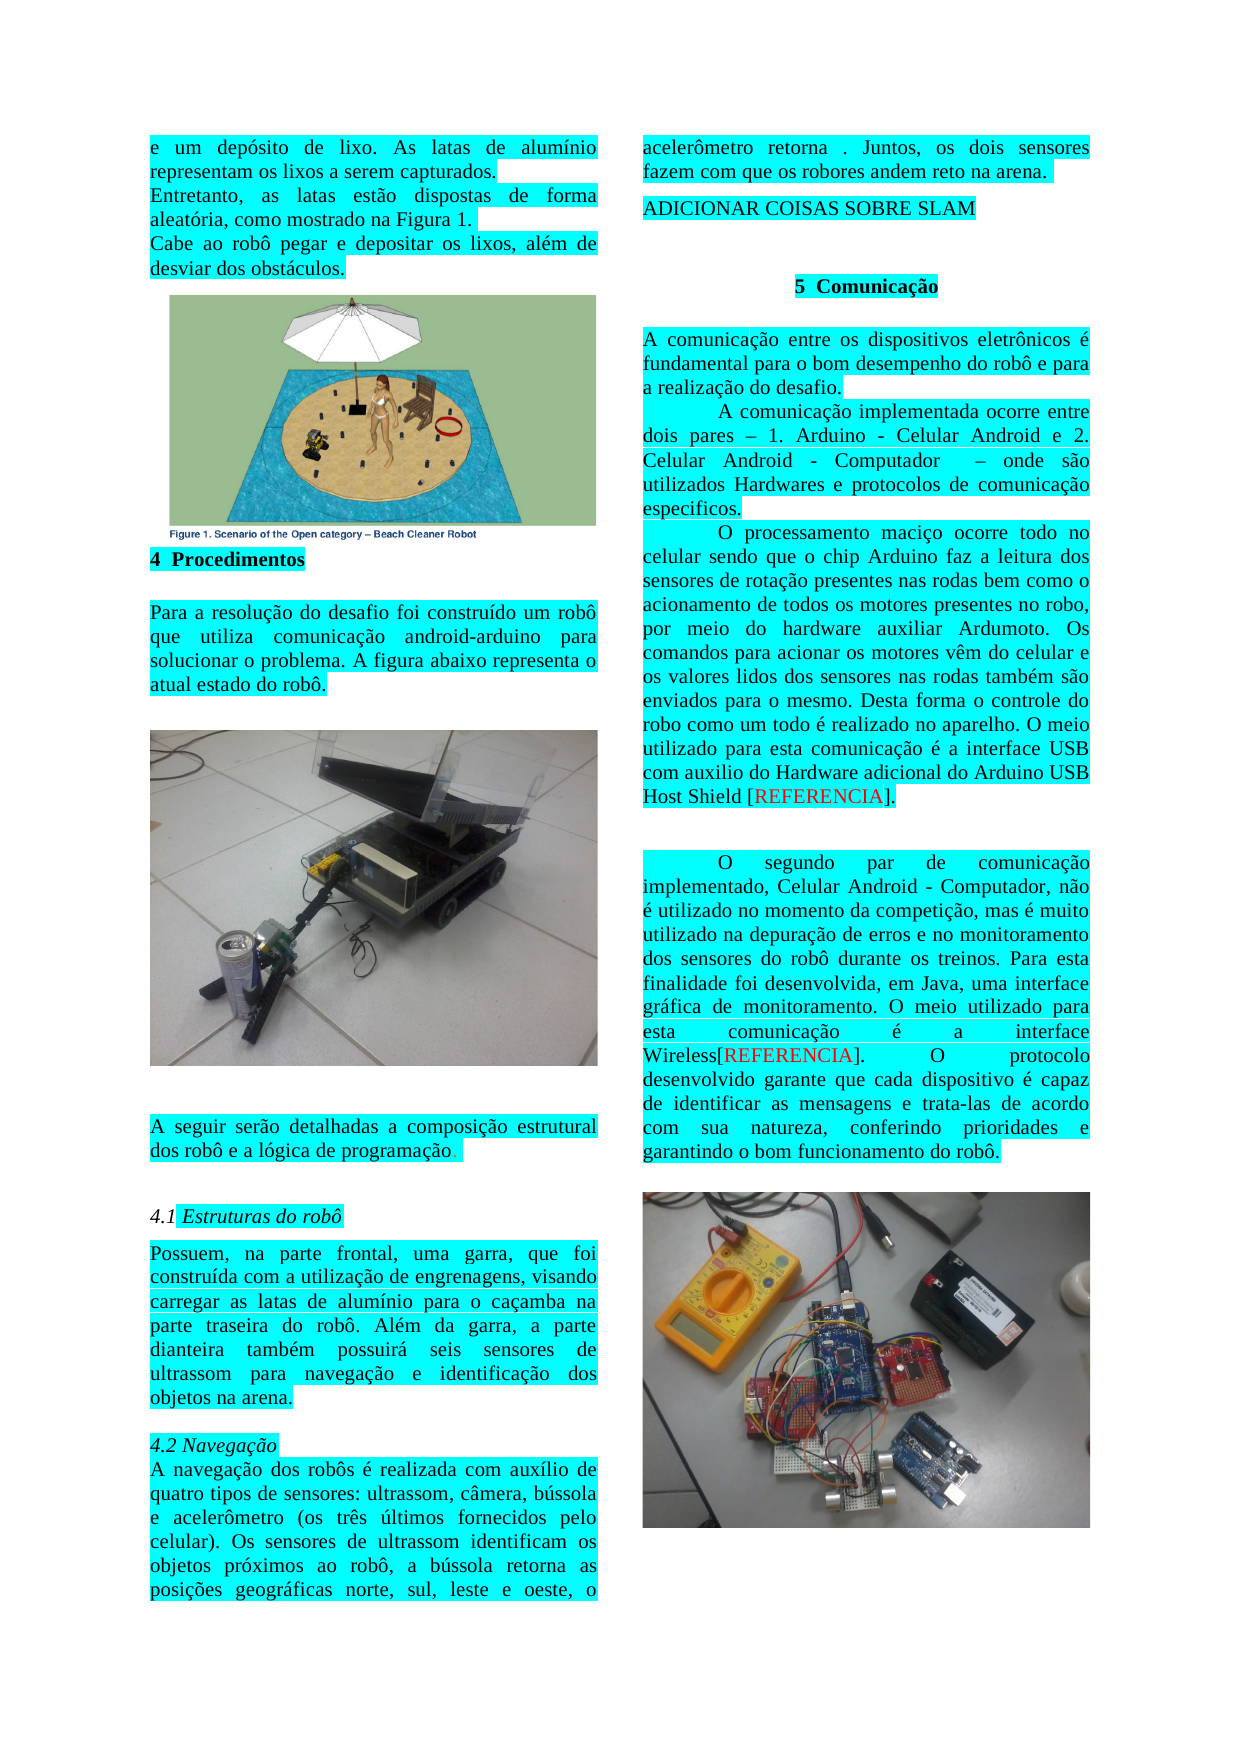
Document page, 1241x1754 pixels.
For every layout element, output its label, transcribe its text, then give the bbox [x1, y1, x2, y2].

text 4 Procedimentos [150, 321, 598, 571]
text Possuem, na parte frontal, uma garra, que foi construída com a utilização de engrenagens, visando carregar as latas de alumínio para o caçamba na parte traseira do robô. Além da garra, a parte dianteira também possuirá seis sensores de ultrassom para navegação e identificação dos objetos na arena. [150, 1240, 598, 1409]
text acelerômetro retorna . Juntos, os dois sensores fazem com que os robores andem reto na arena. [643, 135, 1090, 183]
picture [642, 1192, 1091, 1528]
text A comunicação entre os dispositivos eletrônicos é fundamental para o bom desempenho do robô e para a realização do desafio. [643, 327, 1090, 399]
text O processamento maciço ocorre todo no celular sendo que o chip Arduino faz a leitura dos sensores de rotação presentes nas rodas bem como o acionamento de todos os motores presentes no robo, por meio do hardware auxiliar Ardumoto. Os comandos para acionar os motores vêm do celular e os valores lidos dos sensores nas rodas também são enviados para o mesmo. Desta forma o controle do robo como um todo é realizado no aparelho. O meio utilizado para esta comunicação é a interface USB com auxilio do Hardware adicional do Arduino USB Host Shield [REFERENCIA]. [643, 519, 1090, 808]
text O segundo par de comunicação implementado, Celular Android - Computador, não é utilizado no momento da competição, mas é muito utilizado na depuração de erros e no monitoramento dos sensores do robô durante os treinos. Para esta finalidade foi desenvolvida, em Java, uma interface gráfica de monitoramento. O meio utilizado para esta comunicação é a interface Wireless[REFERENCIA]. O protocolo desenvolvido garante que cada dispositivo é capaz de identificar as mensagens e trata-las de acordo com sua natureza, conferindo prioridades e garantindo o bom funcionamento do robô. [643, 850, 1090, 1163]
picture [157, 284, 605, 547]
text Entretanto, as latas estão dispostas de forma aleatória, como mostrado na Figura 1. [150, 183, 598, 231]
text e um depósito de lixo. As latas de alumínio representam os lixos a serem capturados. [150, 135, 598, 183]
text A navegação dos robôs é realizada com auxílio de quatro tipos de sensores: ultrassom, câmera, bússola e acelerômetro (os três últimos fornecidos pelo celular). Os sensores de ultrassom identificam os objetos próximos ao robô, a bússola retorna as posições geográficas norte, sul, leste e oeste, o [150, 1457, 598, 1601]
text 5 Comunicação [643, 274, 1090, 298]
text A seguir serão detalhadas a composição estrutural dos robô e a lógica de programação. [150, 1114, 598, 1162]
picture [150, 730, 598, 1066]
text Para a resolução do desafio foi construído um robô que utiliza comunicação android-arduino para solucionar o problema. A figura abaixo representa o atual estado do robô. [150, 600, 598, 696]
text Cabe ao robô pegar e depositar os lixos, além de desviar dos obstáculos. [150, 231, 598, 279]
list Estruturas do robô [150, 1204, 598, 1228]
text 4.2 Navegação [150, 1433, 598, 1457]
text A comunicação implementada ocorre entre dois pares – 1. Arduino - Celular Android e 2. Celular Android - Computador – onde são utilizados Hardwares e protocolos de comunicação especificos. [643, 399, 1090, 519]
text ADICIONAR COISAS SOBRE SLAM [643, 196, 1090, 220]
